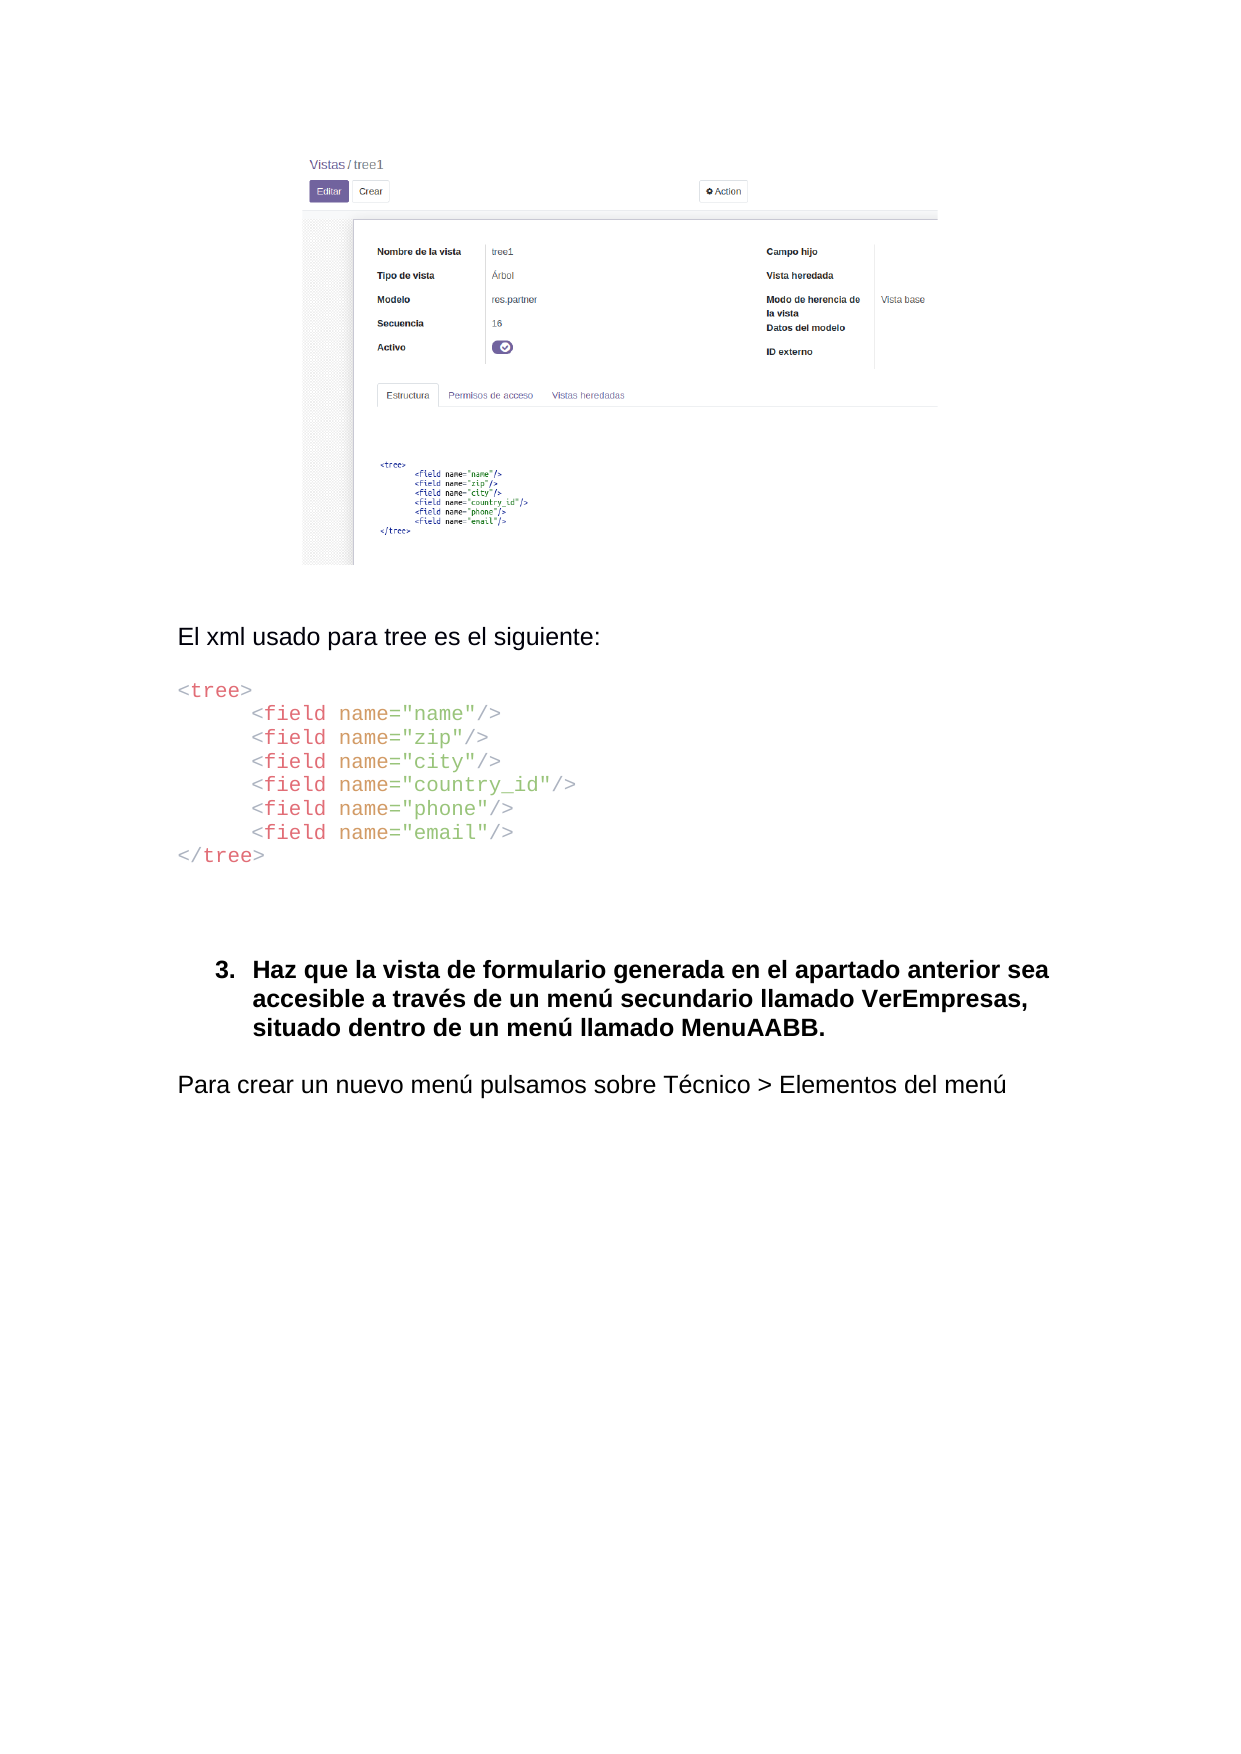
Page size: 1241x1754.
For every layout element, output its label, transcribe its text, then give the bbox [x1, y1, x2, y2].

text </tree> [177, 845, 1063, 869]
text <field name="zip"/> [251, 727, 1063, 751]
text El xml usado para tree es el siguiente: [177, 622, 1063, 651]
text <field name="city"/> [251, 751, 1063, 774]
text <field name="phone"/> [251, 798, 1063, 822]
text <field name="email"/> [251, 822, 1063, 845]
text Para crear un nuevo menú pulsamos sobre Técnico > Elementos del menú [177, 1070, 1063, 1099]
list Haz que la vista de formulario generada en el apartado anterior sea accesible a través de un menú secundario llamado VerEmpresas, situado dentro de un menú llamado MenuAABB. [215, 955, 1063, 1041]
text <tree> [177, 680, 1063, 703]
text <field name="country_id"/> [251, 774, 1063, 798]
text <field name="name"/> [251, 703, 1063, 727]
